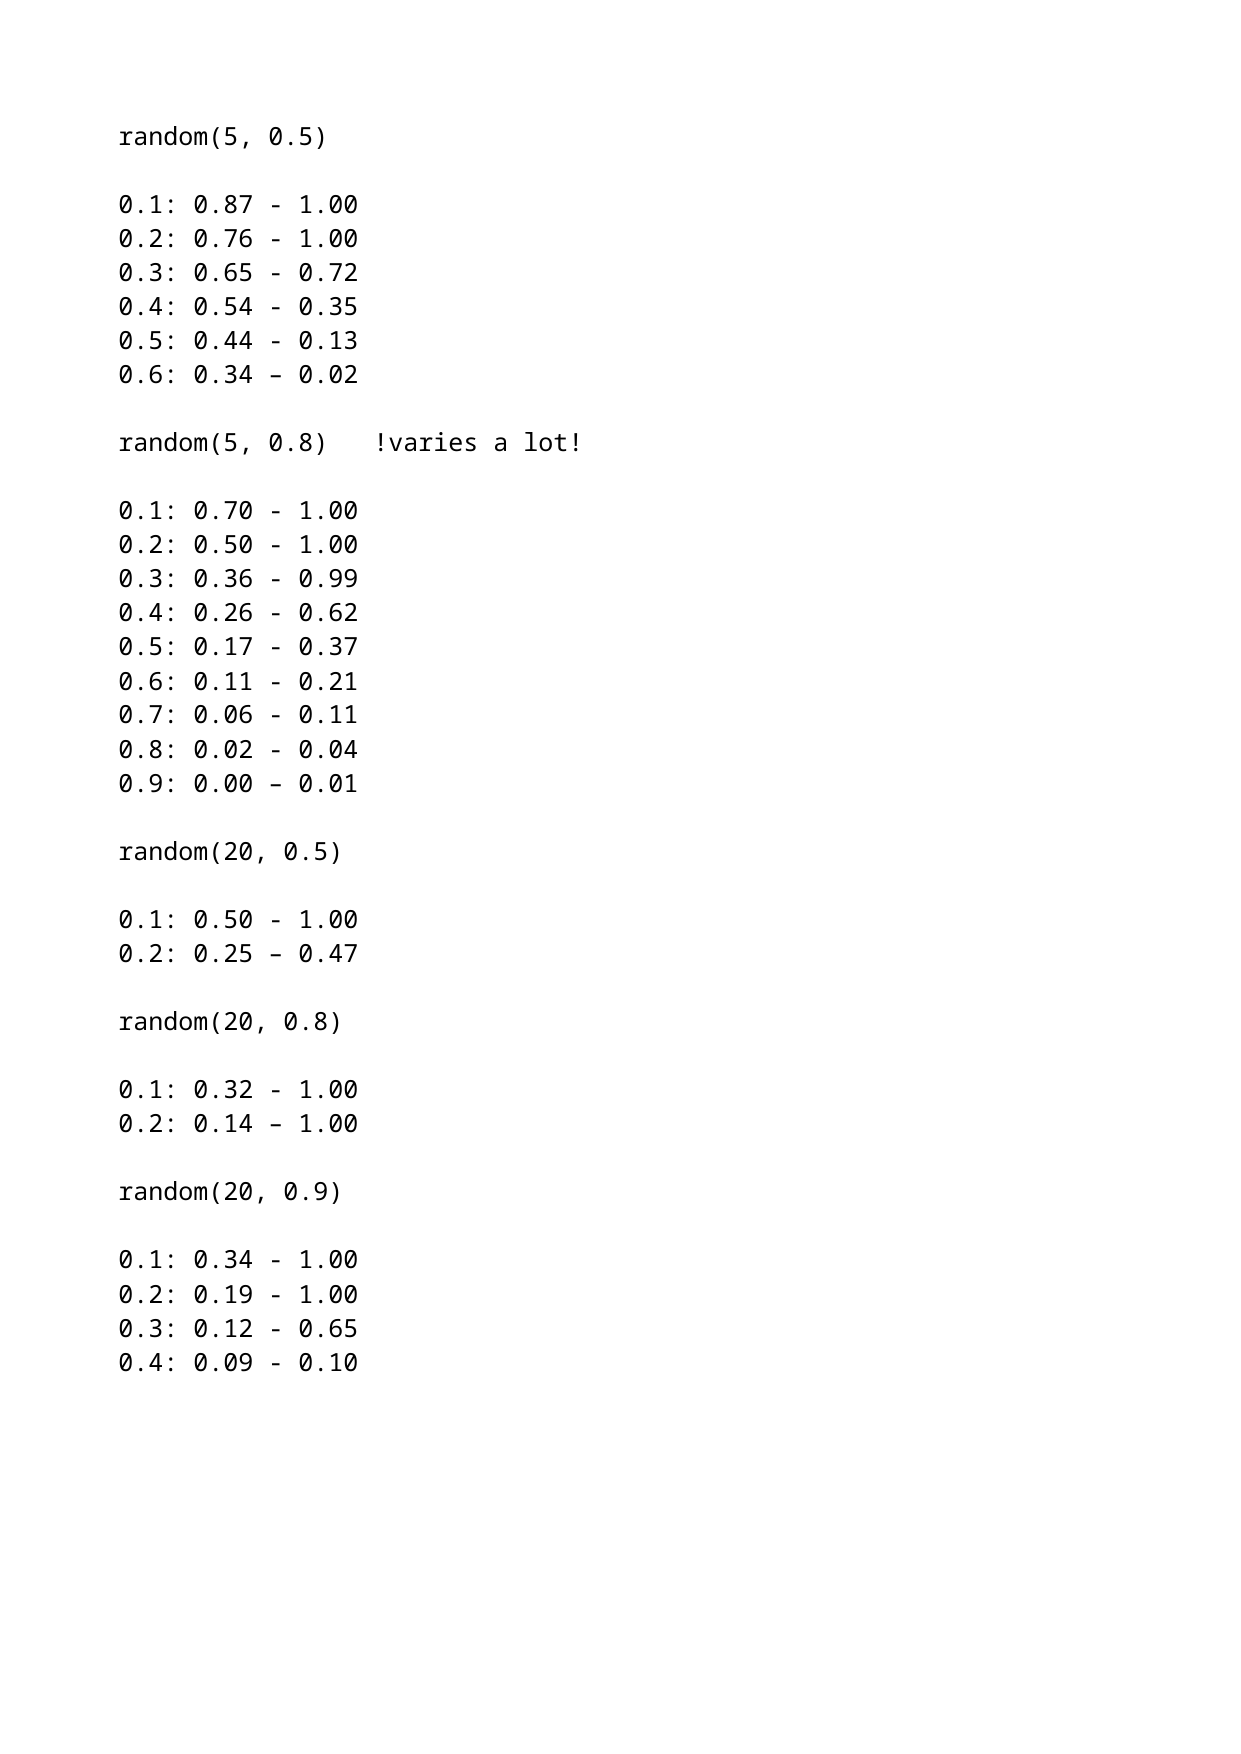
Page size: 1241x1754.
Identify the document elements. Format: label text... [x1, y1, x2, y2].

text random(5, 0.5) [118, 118, 1122, 152]
text 0.2: 0.19 - 1.00 [118, 1276, 1122, 1310]
text 0.6: 0.11 - 0.21 [118, 663, 1122, 697]
text 0.7: 0.06 - 0.11 [118, 697, 1122, 731]
text 0.2: 0.25 – 0.47 [118, 936, 1122, 970]
text 0.2: 0.50 - 1.00 [118, 527, 1122, 561]
text 0.8: 0.02 - 0.04 [118, 731, 1122, 765]
text 0.1: 0.87 - 1.00 [118, 186, 1122, 220]
text 0.1: 0.50 - 1.00 [118, 902, 1122, 936]
text 0.2: 0.76 - 1.00 [118, 220, 1122, 254]
text 0.4: 0.26 - 0.62 [118, 595, 1122, 629]
text 0.3: 0.12 - 0.65 [118, 1310, 1122, 1344]
text random(20, 0.5) [118, 833, 1122, 867]
text 0.1: 0.32 - 1.00 [118, 1072, 1122, 1106]
text random(5, 0.8) !varies a lot! [118, 425, 1122, 459]
text 0.4: 0.09 - 0.10 [118, 1344, 1122, 1378]
text 0.1: 0.34 - 1.00 [118, 1242, 1122, 1276]
text 0.3: 0.65 - 0.72 [118, 254, 1122, 288]
text 0.1: 0.70 - 1.00 [118, 493, 1122, 527]
text 0.4: 0.54 - 0.35 [118, 288, 1122, 322]
text 0.5: 0.17 - 0.37 [118, 629, 1122, 663]
text 0.6: 0.34 – 0.02 [118, 357, 1122, 391]
text random(20, 0.9) [118, 1174, 1122, 1208]
text random(20, 0.8) [118, 1004, 1122, 1038]
text 0.9: 0.00 – 0.01 [118, 765, 1122, 799]
text 0.2: 0.14 – 1.00 [118, 1106, 1122, 1140]
text 0.3: 0.36 - 0.99 [118, 561, 1122, 595]
text 0.5: 0.44 - 0.13 [118, 322, 1122, 357]
